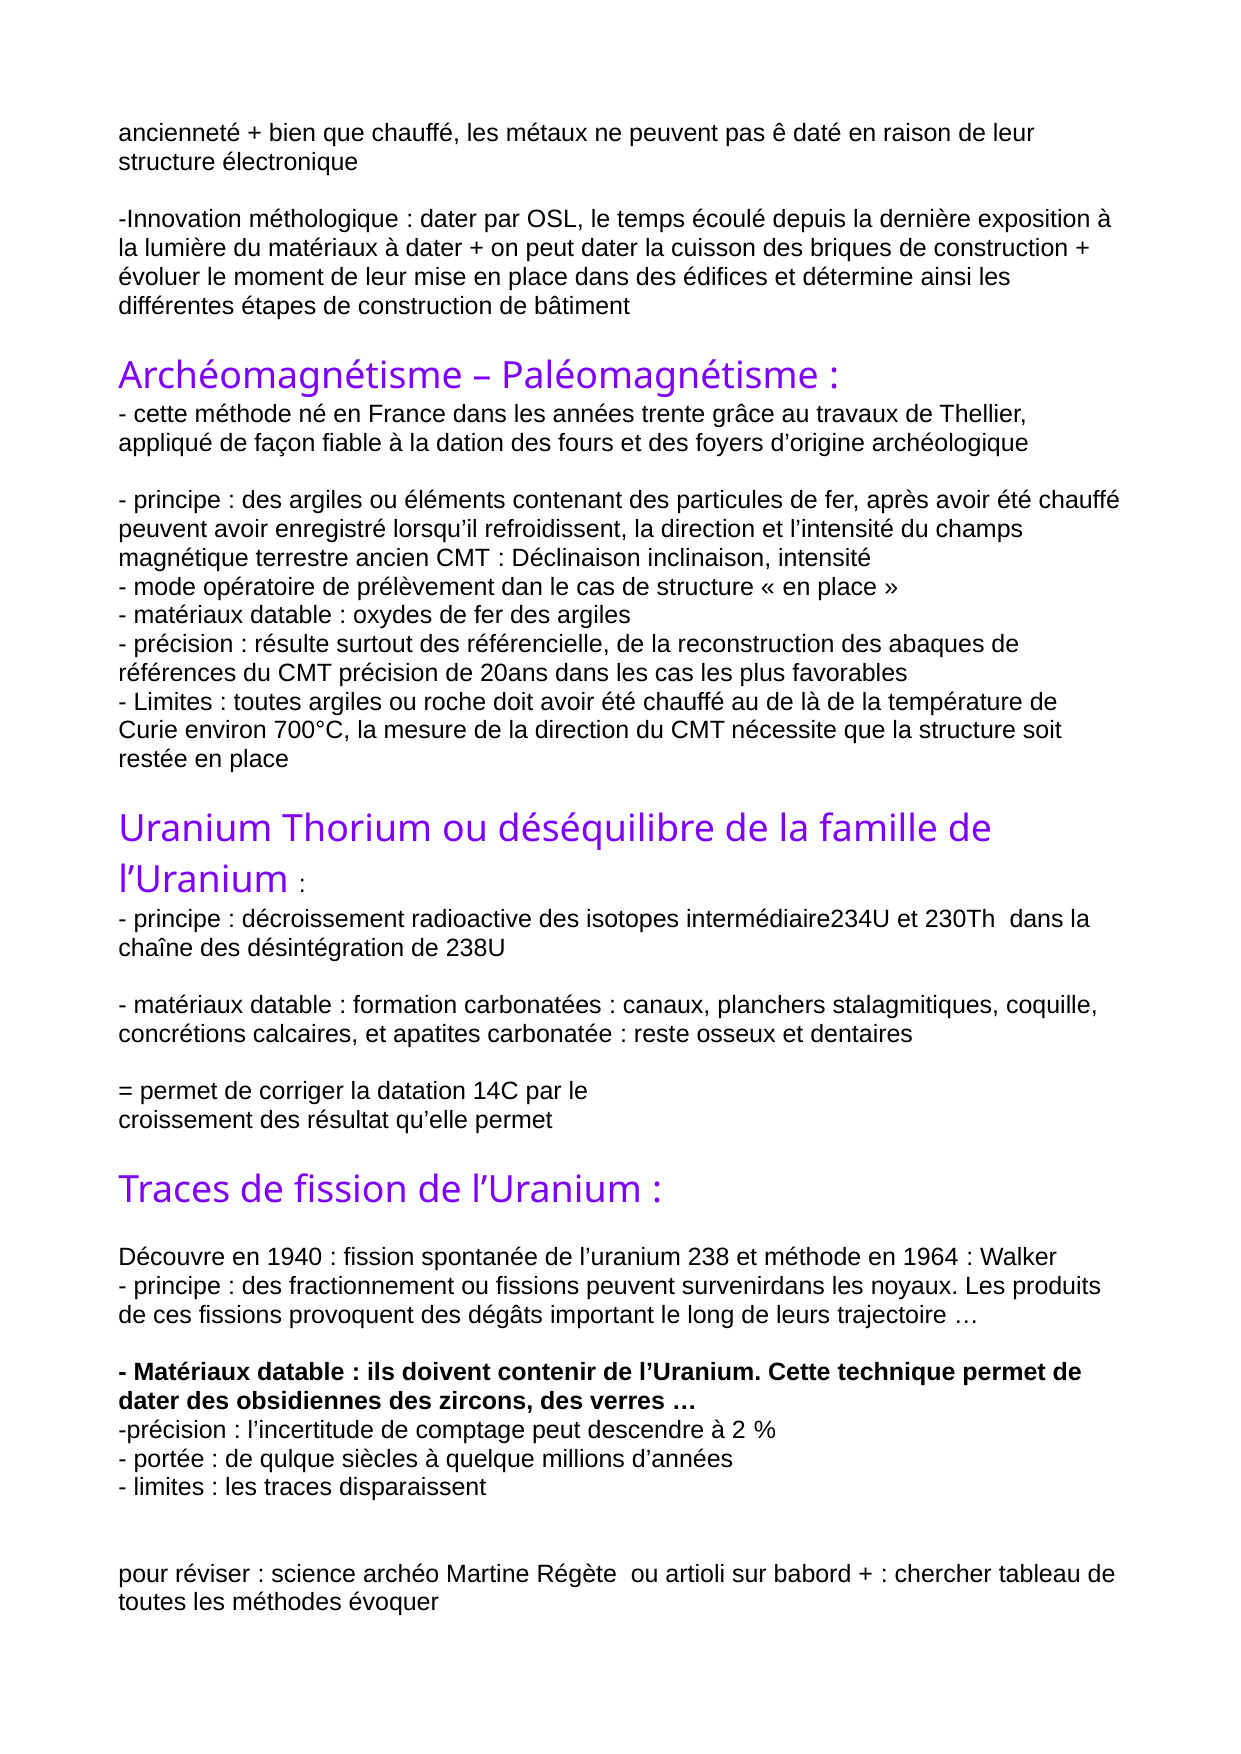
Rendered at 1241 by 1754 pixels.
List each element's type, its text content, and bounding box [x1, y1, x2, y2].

text Archéomagnétisme – Paléomagnétisme : [118, 348, 1122, 399]
text - principe : des fractionnement ou fissions peuvent survenirdans les noyaux. Les produits de ces fissions provoquent des dégâts important le long de leurs trajectoire … [118, 1271, 1122, 1328]
text - précision : résulte surtout des référencielle, de la reconstruction des abaques de références du CMT précision de 20ans dans les cas les plus favorables [118, 629, 1122, 687]
text Découvre en 1940 : fission spontanée de l’uranium 238 et méthode en 1964 : Walker [118, 1242, 1122, 1271]
text pour réviser : science archéo Martine Régète ou artioli sur babord + : chercher tableau de toutes les méthodes évoquer [118, 1558, 1122, 1616]
text - Limites : toutes argiles ou roche doit avoir été chauffé au de là de la température de Curie environ 700°C, la mesure de la direction du CMT nécessite que la structure soit restée en place [118, 687, 1122, 773]
text - mode opératoire de prélèvement dan le cas de structure « en place » [118, 572, 1122, 600]
text - cette méthode né en France dans les années trente grâce au travaux de Thellier, appliqué de façon fiable à la dation des fours et des foyers d’origine archéologique [118, 399, 1122, 457]
text -précision : l’incertitude de comptage peut descendre à 2 % [118, 1415, 1122, 1443]
text Traces de fission de l’Uranium : [118, 1162, 1122, 1213]
text - limites : les traces disparaissent [118, 1472, 1122, 1501]
text - principe : des argiles ou éléments contenant des particules de fer, après avoir été chauffé peuvent avoir enregistré lorsqu’il refroidissent, la direction et l’intensité du champs magnétique terrestre ancien CMT : Déclinaison inclinaison, intensité [118, 485, 1122, 572]
text -Innovation méthologique : dater par OSL, le temps écoulé depuis la dernière exposition à la lumière du matériaux à dater + on peut dater la cuisson des briques de construction + évoluer le moment de leur mise en place dans des édifices et détermine ainsi les différentes étapes de construction de bâtiment [118, 204, 1122, 319]
text croissement des résultat qu’elle permet [118, 1105, 1122, 1134]
text ancienneté + bien que chauffé, les métaux ne peuvent pas ê daté en raison de leur structure électronique [118, 118, 1122, 176]
text - portée : de qulque siècles à quelque millions d’années [118, 1443, 1122, 1472]
text - principe : décroissement radioactive des isotopes intermédiaire234U et 230Th dans la chaîne des désintégration de 238U [118, 904, 1122, 961]
text Uranium Thorium ou déséquilibre de la famille de l’Uranium : [118, 802, 1122, 904]
text - matériaux datable : formation carbonatées : canaux, planchers stalagmitiques, coquille, concrétions calcaires, et apatites carbonatée : reste osseux et dentaires [118, 990, 1122, 1047]
text - matériaux datable : oxydes de fer des argiles [118, 600, 1122, 629]
text = permet de corriger la datation 14C par le [118, 1076, 1122, 1105]
text - Matériaux datable : ils doivent contenir de l’Uranium. Cette technique permet de dater des obsidiennes des zircons, des verres … [118, 1357, 1122, 1415]
